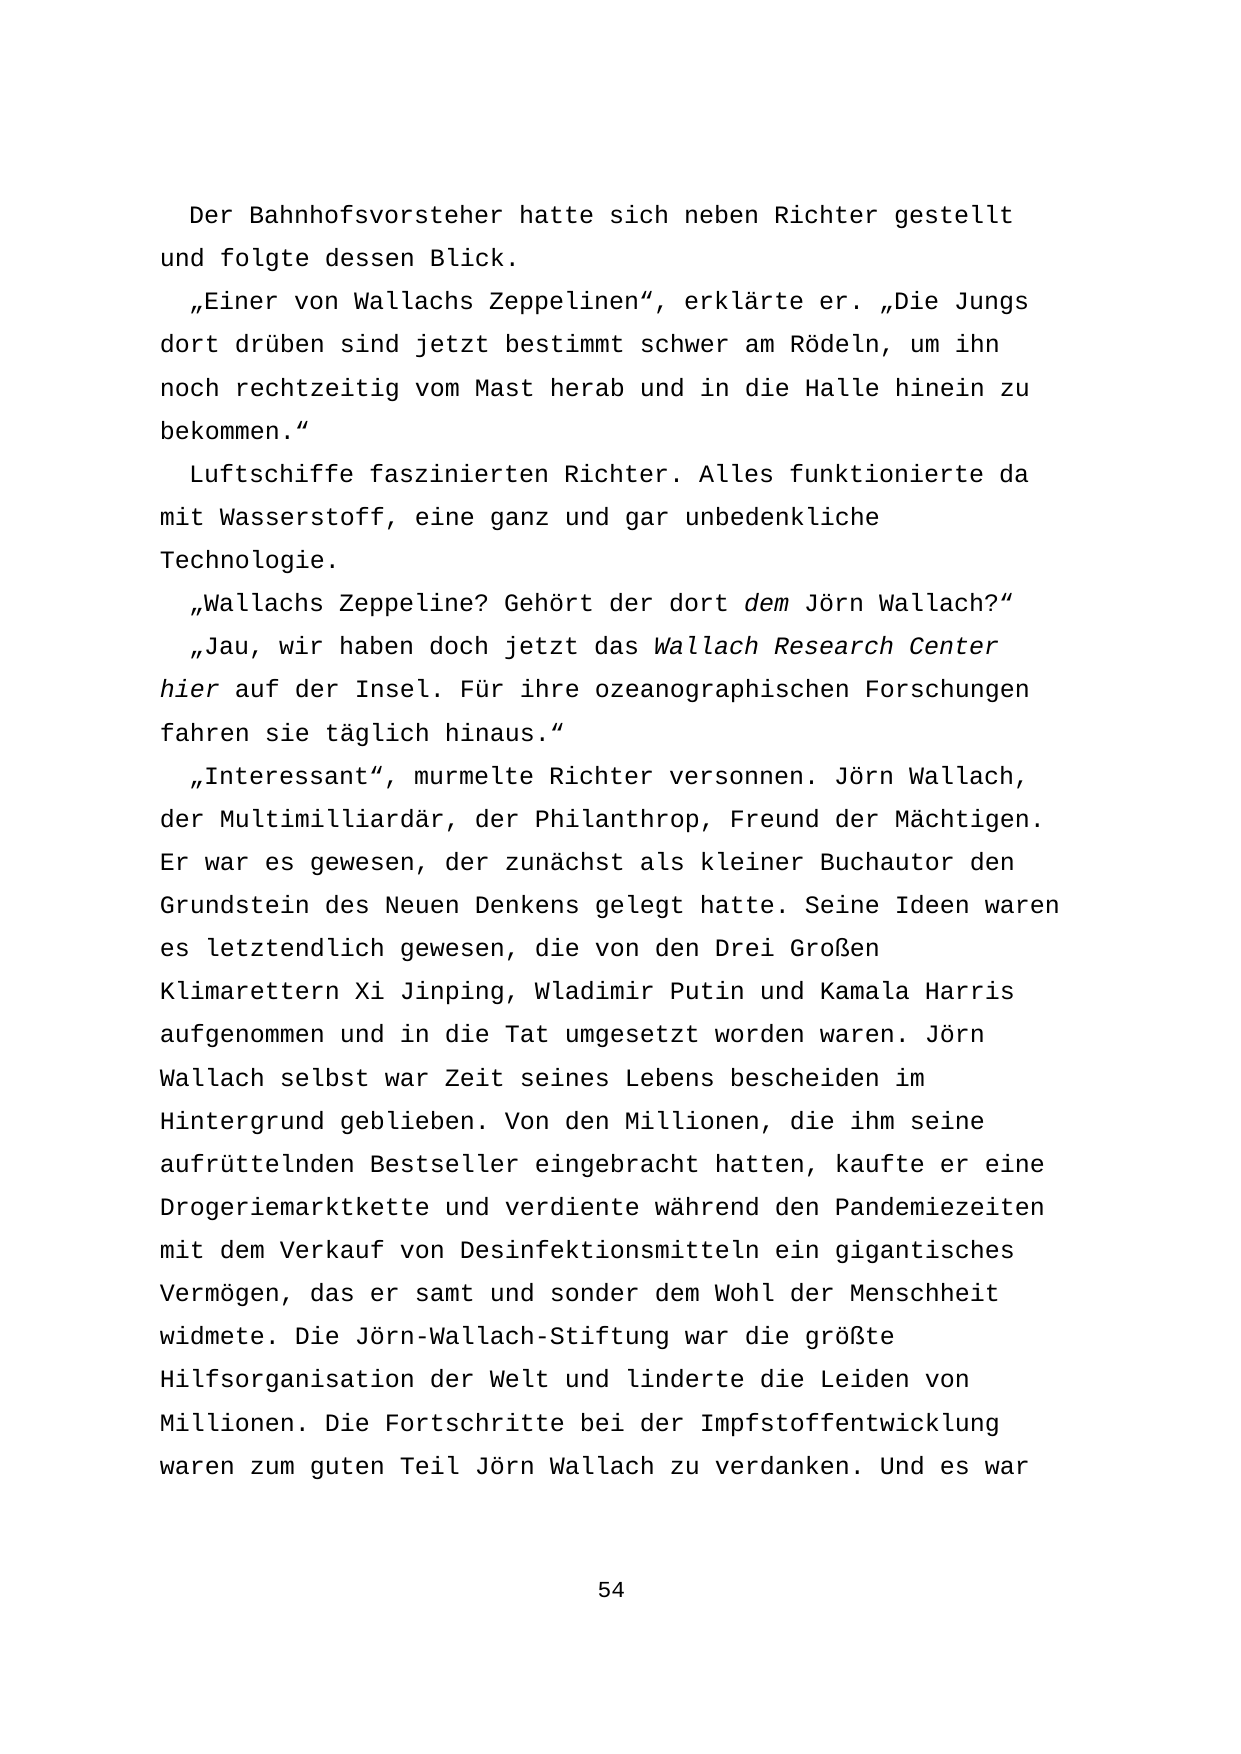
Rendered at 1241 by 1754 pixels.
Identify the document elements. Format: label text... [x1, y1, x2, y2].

text „Interessant“, murmelte Richter versonnen. Jörn Wallach, der Multimilliardär, der Philanthrop, Freund der Mächtigen. Er war es gewesen, der zunächst als kleiner Buchautor den Grundstein des Neuen Denkens gelegt hatte. Seine Ideen waren es letztendlich gewesen, die von den Drei Großen Klimarettern Xi Jinping, Wladimir Putin und Kamala Harris aufgenommen und in die Tat umgesetzt worden waren. Jörn Wallach selbst war Zeit seines Lebens bescheiden im Hintergrund geblieben. Von den Millionen, die ihm seine aufrüttelnden Bestseller eingebracht hatten, kaufte er eine Drogeriemarktkette und verdiente während den Pandemiezeiten mit dem Verkauf von Desinfektionsmitteln ein gigantisches Vermögen, das er samt und sonder dem Wohl der Menschheit widmete. Die Jörn-Wallach-Stiftung war die größte Hilfsorganisation der Welt und linderte die Leiden von Millionen. Die Fortschritte bei der Impfstoffentwicklung waren zum guten Teil Jörn Wallach zu verdanken. Und es war [159, 749, 1063, 1483]
text „Einer von Wallachs Zeppelinen“, erklärte er. „Die Jungs dort drüben sind jetzt bestimmt schwer am Rödeln, um ihn noch rechtzeitig vom Mast herab und in die Halle hinein zu bekommen.“ [159, 275, 1063, 448]
text „Jau, wir haben doch jetzt das Wallach Research Center hier auf der Insel. Für ihre ozeanographischen Forschungen fahren sie täglich hinaus.“ [159, 620, 1063, 749]
text Der Bahnhofsvorsteher hatte sich neben Richter gestellt und folgte dessen Blick. [159, 189, 1063, 275]
text Luftschiffe faszinierten Richter. Alles funktionierte da mit Wasserstoff, eine ganz und gar unbedenkliche Technologie. [159, 448, 1063, 577]
text „Wallachs Zeppeline? Gehört der dort dem Jörn Wallach?“ [159, 577, 1063, 620]
